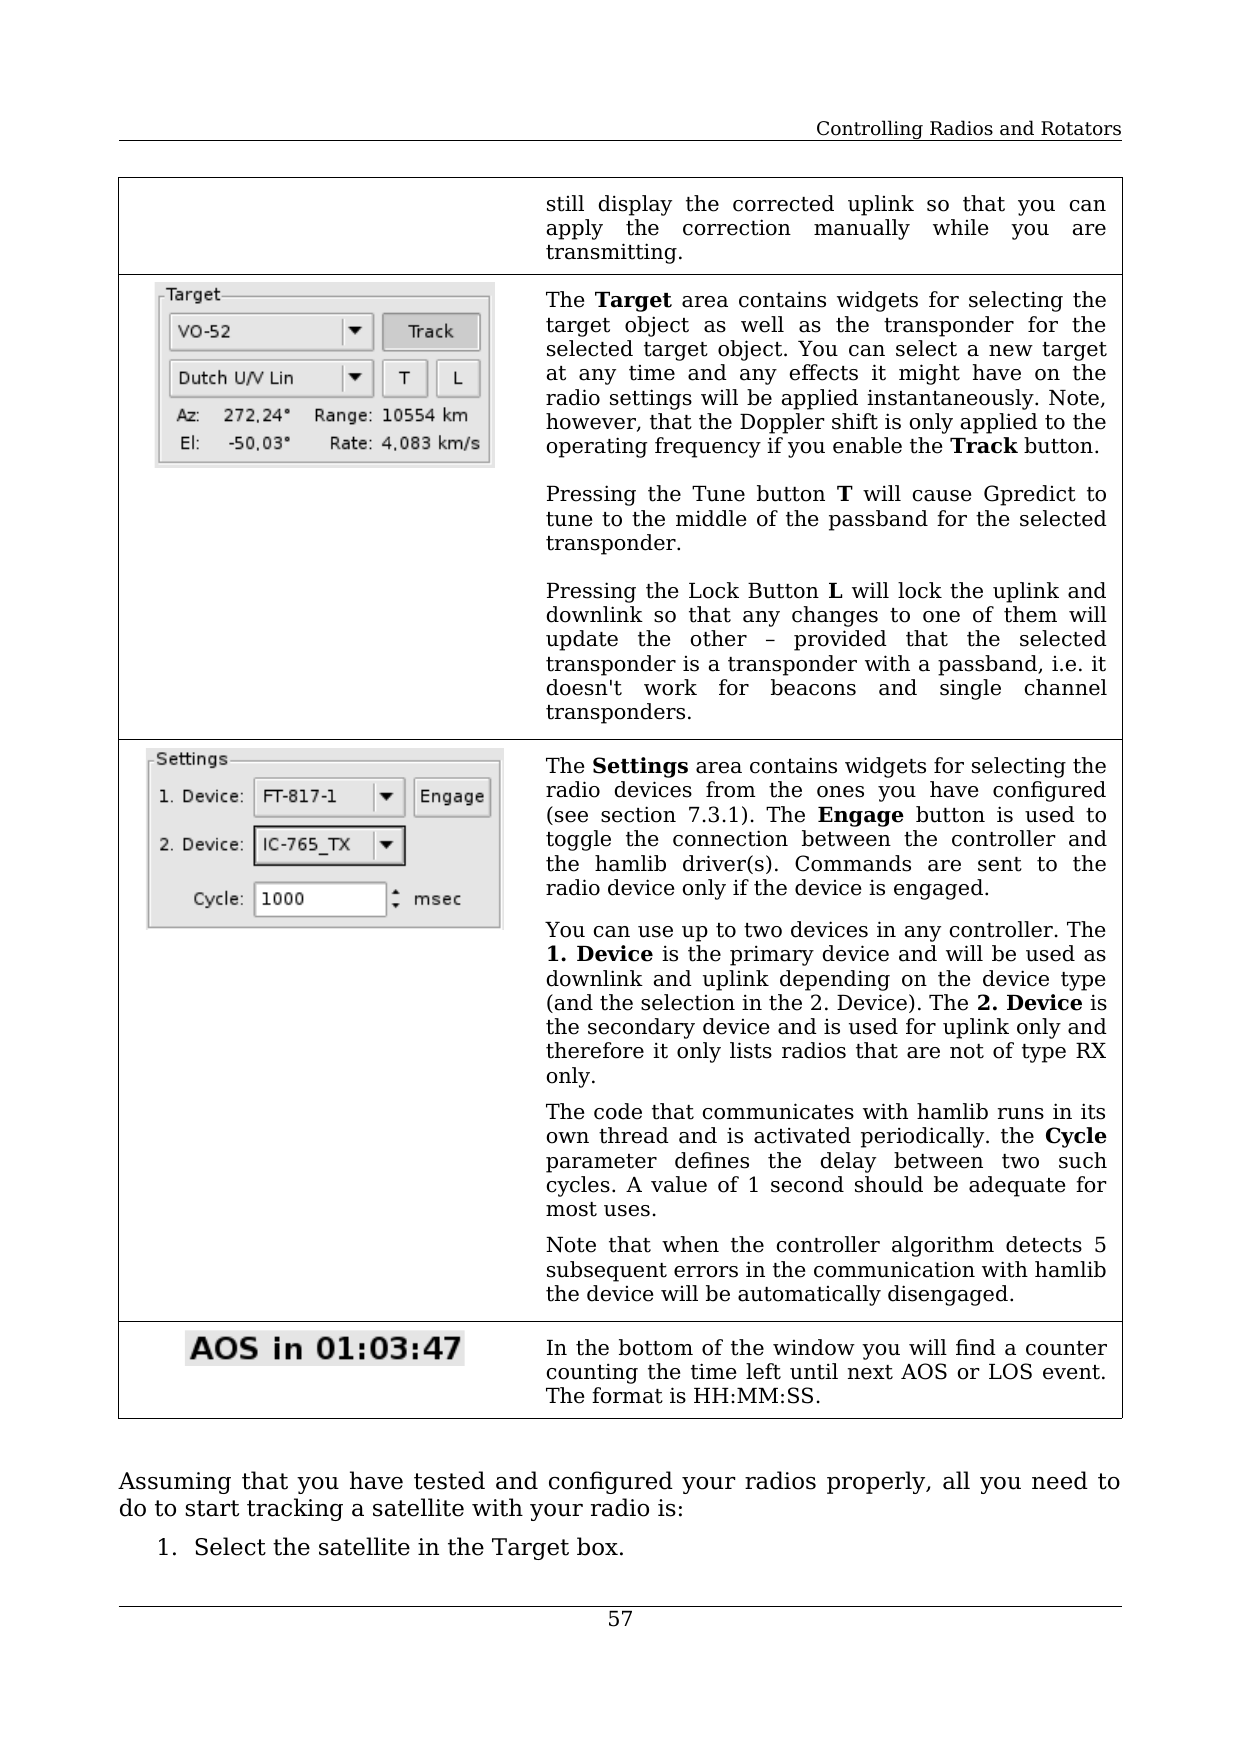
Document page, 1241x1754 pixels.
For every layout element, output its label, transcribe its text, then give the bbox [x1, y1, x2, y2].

table_cell In the bottom of the window you will find a counter counting the time left until next AOS or LOS event. The format is HH:MM:SS. [531, 1322, 1122, 1417]
table_cell still display the corrected uplink so that you can apply the correction manually while you are transmitting. [531, 178, 1122, 273]
table_cell The Target area contains widgets for selecting the target object as well as the transponder for the selected target object. You can select a new target at any time and any effects it might have on the radio settings will be applied instantaneously. Note, however, that the Doppler shift is only applied to the operating frequency if you enable the Track button. Pressing the Tune button T will cause Gpredict to tune to the middle of the passband for the selected transponder. Pressing the Lock Button L will lock the uplink and downlink so that any changes to one of them will update the other – provided that the selected transponder is a transponder with a passband, i.e. it doesn't work for beacons and single channel transponders. [531, 275, 1122, 739]
table_cell [119, 930, 531, 1321]
table_cell [119, 275, 531, 282]
picture [184, 1330, 465, 1366]
list Select the satellite in the Target box. [156, 1534, 1122, 1561]
table_cell The Settings area contains widgets for selecting the radio devices from the ones you have configured (see section 7.3.1). The Engage button is used to toggle the connection between the controller and the hamlib driver(s). Commands are sent to the radio device only if the device is engaged. You can use up to two devices in any controller. The 1. Device is the primary device and will be used as downlink and uplink depending on the device type (and the selection in the 2. Device). The 2. Device is the secondary device and is used for uplink only and therefore it only lists radios that are not of type RX only. The code that communicates with hamlib runs in its own thread and is activated periodically. the Cycle parameter defines the delay between two such cycles. A value of 1 second should be adequate for most uses. Note that when the controller algorithm detects 5 subsequent errors in the communication with hamlib the device will be automatically disengaged. [531, 740, 1122, 1321]
picture [154, 282, 495, 468]
table_cell [119, 1322, 531, 1417]
picture [145, 748, 504, 930]
text Assuming that you have tested and configured your radios properly, all you need to do to start tracking a satellite with your radio is: [118, 1468, 1122, 1522]
table_cell [119, 740, 531, 929]
table_cell [119, 178, 531, 273]
table_cell [119, 283, 531, 739]
